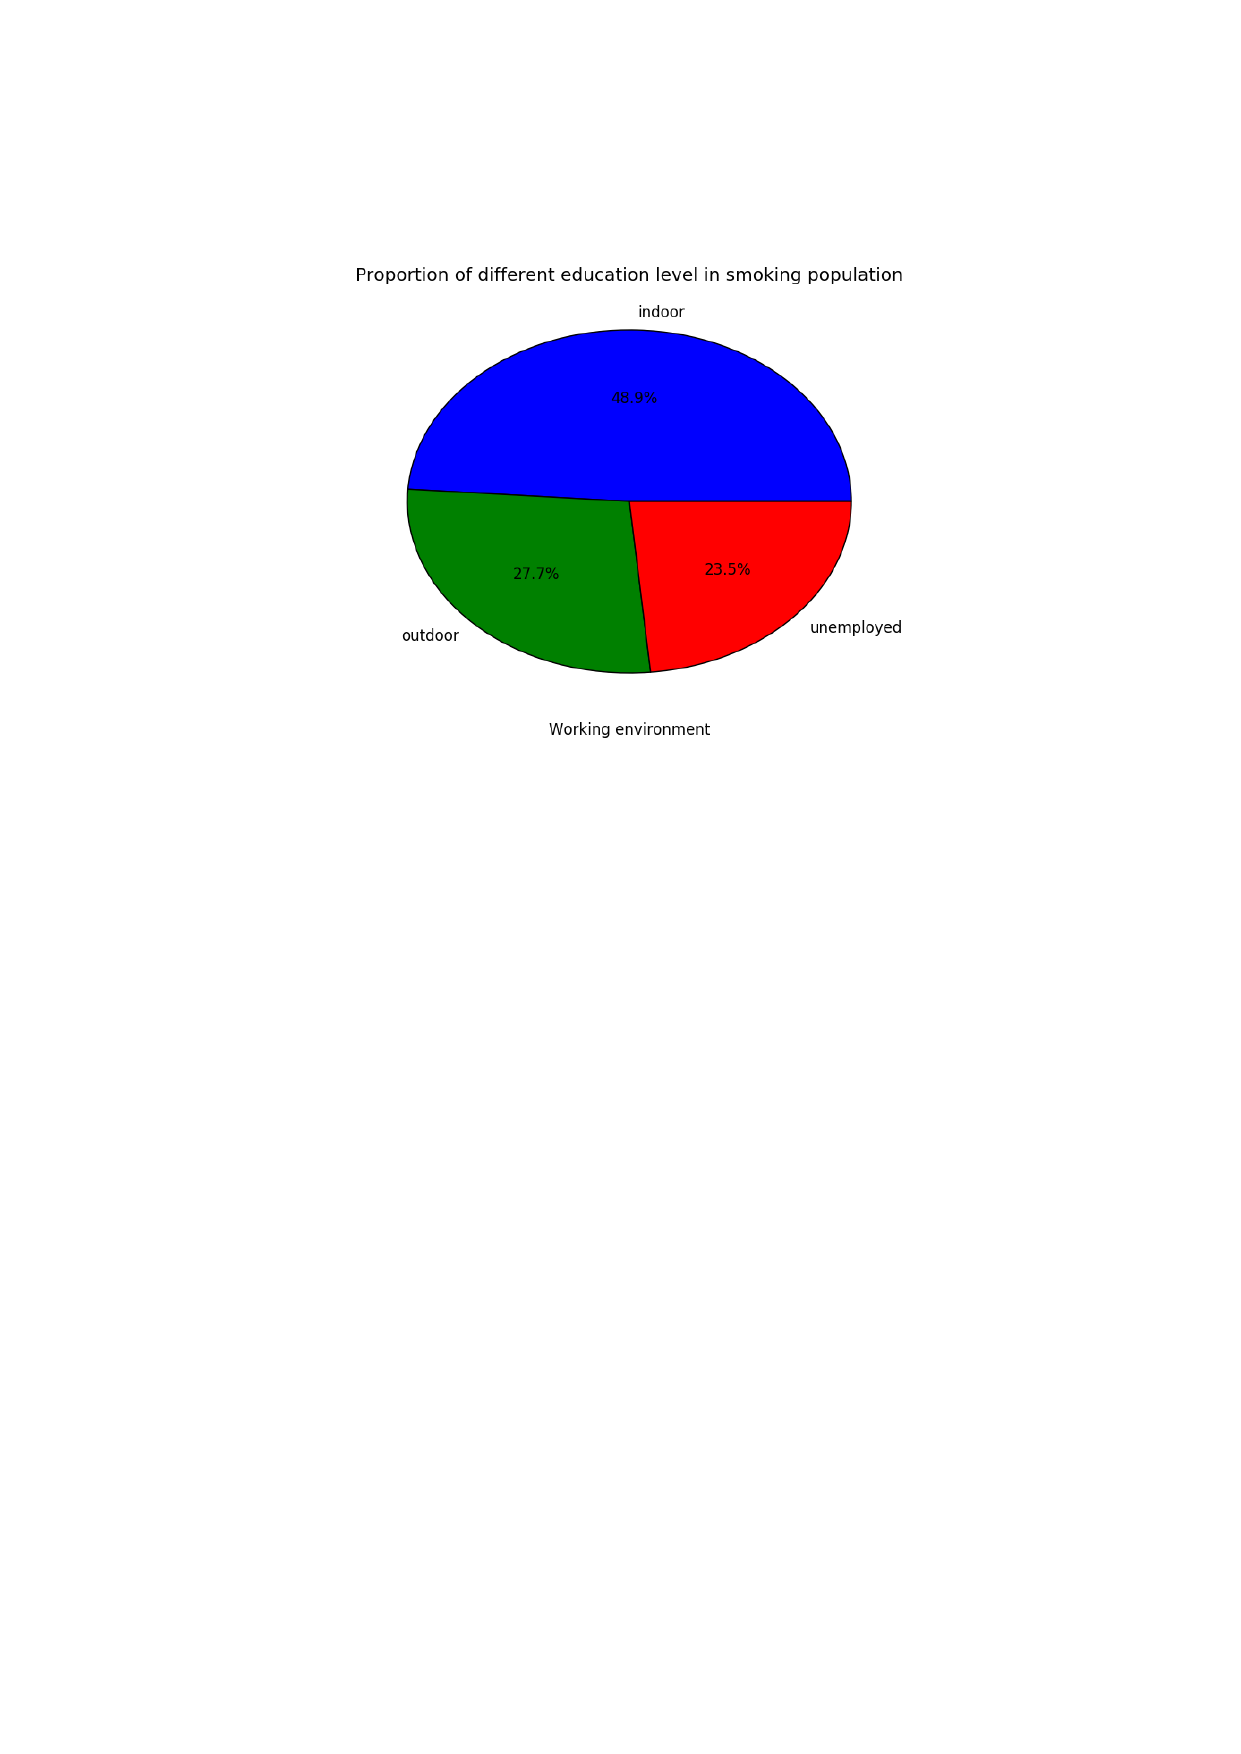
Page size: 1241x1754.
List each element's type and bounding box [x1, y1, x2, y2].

picture [262, 233, 978, 769]
